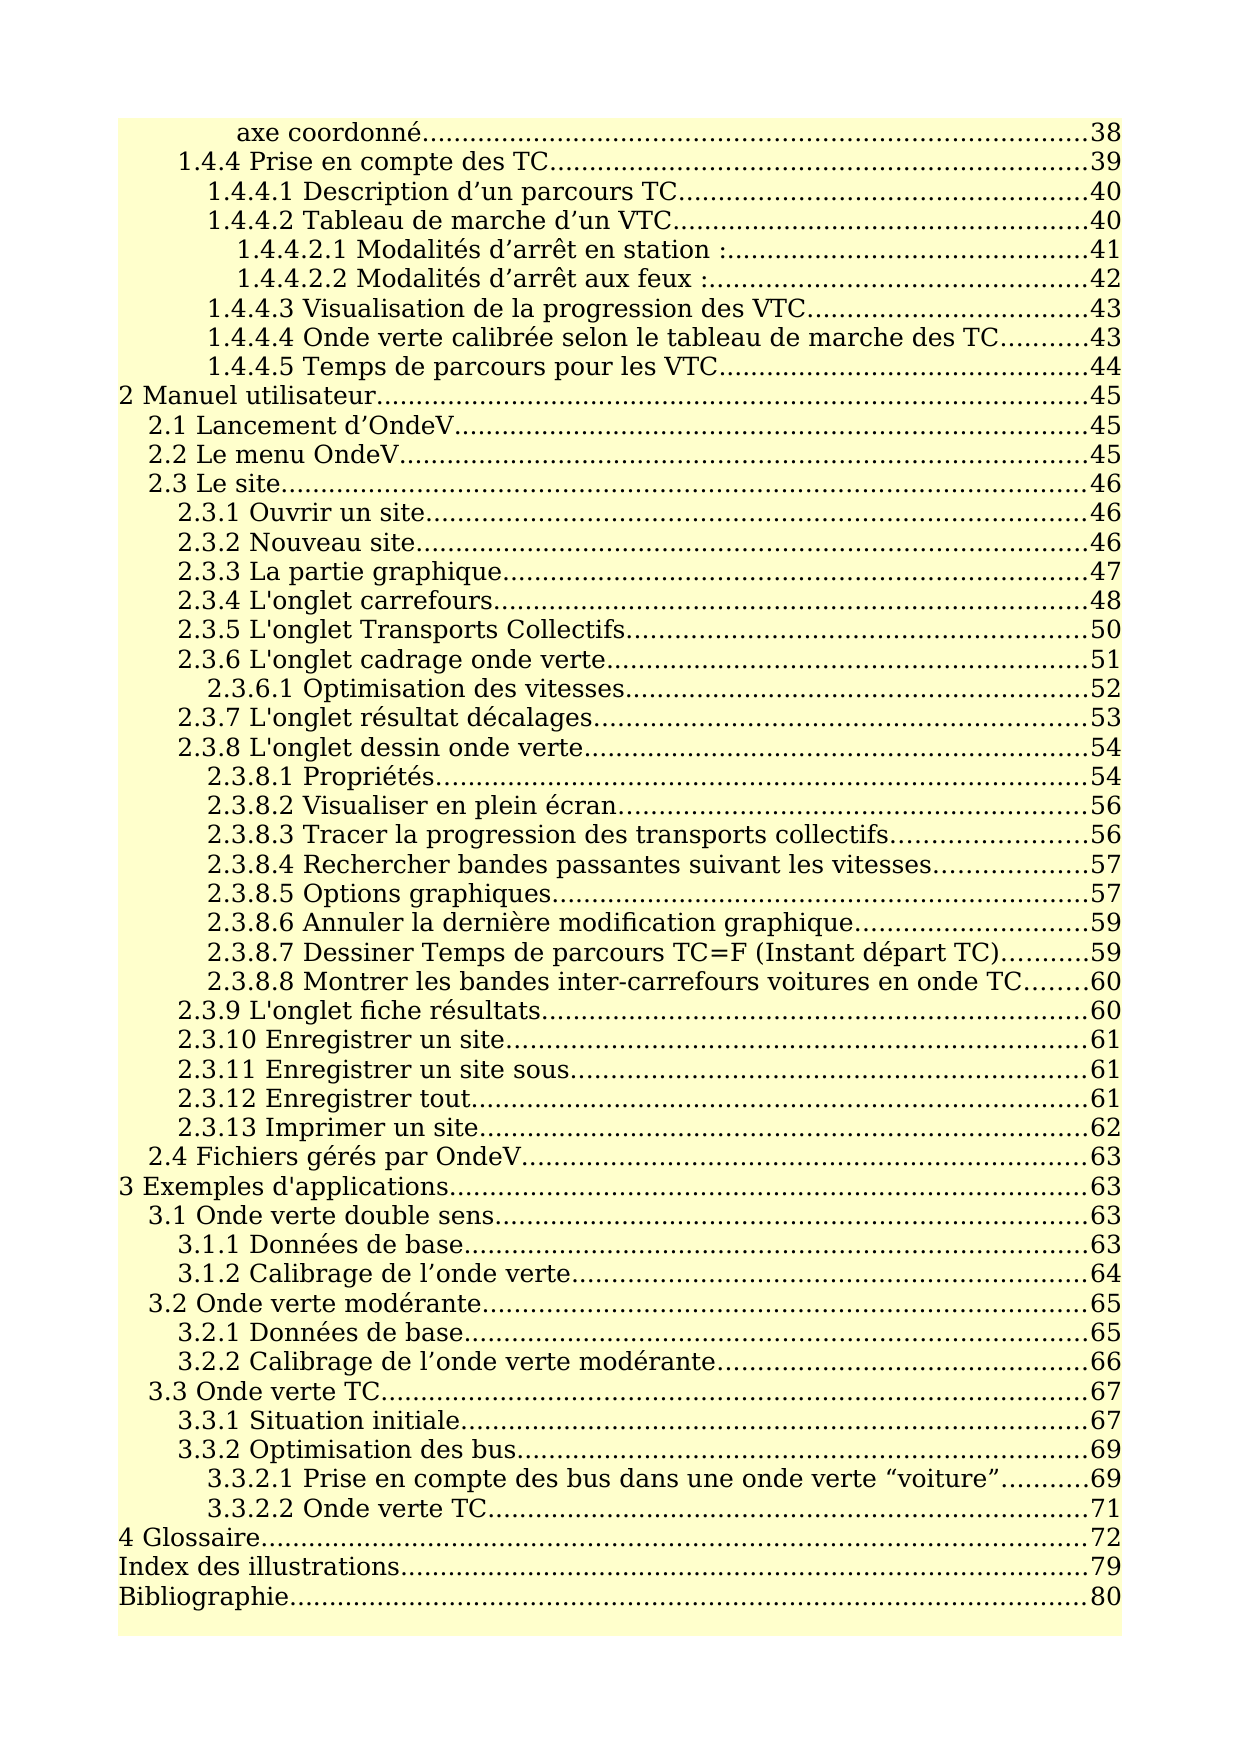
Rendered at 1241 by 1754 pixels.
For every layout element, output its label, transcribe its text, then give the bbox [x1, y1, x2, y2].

text 2.3.1 Ouvrir un site 46 [177, 499, 1122, 528]
text 3.2.2 Calibrage de l’onde verte modérante 66 [177, 1347, 1122, 1377]
text 2.3.8.1 Propriétés… 54 [207, 762, 1122, 791]
text 3.3.1 Situation initiale 67 [177, 1406, 1122, 1435]
text 2.3.7 L'onglet résultat décalages 53 [177, 703, 1122, 733]
text 2.3.13 Imprimer un site 62 [177, 1113, 1122, 1143]
text 4 Glossaire 72 [118, 1523, 1122, 1552]
text 2.3.8 L'onglet dessin onde verte 54 [177, 733, 1122, 762]
text 3.1.2 Calibrage de l’onde verte 64 [177, 1260, 1122, 1289]
text 2.2 Le menu OndeV 45 [148, 440, 1122, 469]
text 3.3.2.2 Onde verte TC 71 [207, 1494, 1122, 1523]
text 2.3.8.3 Tracer la progression des transports collectifs… 56 [207, 821, 1122, 850]
text 2.3.5 L'onglet Transports Collectifs 50 [177, 616, 1122, 645]
text 2.3.9 L'onglet fiche résultats 60 [177, 996, 1122, 1026]
text Index des illustrations 79 [118, 1552, 1122, 1582]
text 3.3.2 Optimisation des bus 69 [177, 1435, 1122, 1464]
text 3 Exemples d'applications 63 [118, 1172, 1122, 1201]
text 3.1.1 Données de base 63 [177, 1230, 1122, 1260]
text 2.3.6.1 Optimisation des vitesses 52 [207, 674, 1122, 703]
text Bibliographie 80 [118, 1582, 1122, 1611]
text 2.3.8.2 Visualiser en plein écran… 56 [207, 791, 1122, 821]
text 3.2 Onde verte modérante 65 [148, 1289, 1122, 1318]
text 1.4.4.2 Tableau de marche d’un VTC 40 [207, 206, 1122, 235]
text 1.4.4.4 Onde verte calibrée selon le tableau de marche des TC 43 [207, 323, 1122, 352]
text 2.3.8.8 Montrer les bandes inter-carrefours voitures en onde TC… 60 [207, 967, 1122, 996]
text 2 Manuel utilisateur 45 [118, 382, 1122, 411]
text 2.3.8.7 Dessiner Temps de parcours TC=F (Instant départ TC)… 59 [207, 938, 1122, 967]
text 3.1 Onde verte double sens 63 [148, 1201, 1122, 1230]
text 2.3.8.6 Annuler la dernière modification graphique 59 [207, 908, 1122, 938]
text 2.3.10 Enregistrer un site 61 [177, 1026, 1122, 1055]
text 2.3.4 L'onglet carrefours 48 [177, 586, 1122, 616]
text 2.3.6 L'onglet cadrage onde verte 51 [177, 645, 1122, 674]
text 2.3.11 Enregistrer un site sous 61 [177, 1055, 1122, 1084]
text 2.3.12 Enregistrer tout 61 [177, 1084, 1122, 1113]
text 1.4.4.5 Temps de parcours pour les VTC 44 [207, 352, 1122, 382]
text 1.4.4 Prise en compte des TC 39 [177, 147, 1122, 177]
text 2.1 Lancement d’OndeV 45 [148, 411, 1122, 440]
text 2.3.8.5 Options graphiques 57 [207, 879, 1122, 908]
text 1.4.4.2.1 Modalités d’arrêt en station : 41 [236, 235, 1122, 264]
text 2.3.2 Nouveau site 46 [177, 528, 1122, 557]
text 2.4 Fichiers gérés par OndeV 63 [148, 1143, 1122, 1172]
text 2.3.8.4 Rechercher bandes passantes suivant les vitesses… 57 [207, 850, 1122, 879]
text 3.3 Onde verte TC 67 [148, 1377, 1122, 1406]
text 2.3.3 La partie graphique 47 [177, 557, 1122, 586]
text 1.4.4.2.2 Modalités d’arrêt aux feux : 42 [236, 264, 1122, 294]
text 2.3 Le site 46 [148, 469, 1122, 499]
text 1.4.4.3 Visualisation de la progression des VTC. 43 [207, 294, 1122, 323]
text 3.2.1 Données de base 65 [177, 1318, 1122, 1347]
text 3.3.2.1 Prise en compte des bus dans une onde verte “voiture” 69 [207, 1464, 1122, 1494]
text 1.4.4.1 Description d’un parcours TC 40 [207, 177, 1122, 206]
text 1.4.3.5.2 Origine des impulsions de coordinations propre à chaque axe coordonné 38 [236, 118, 1122, 147]
